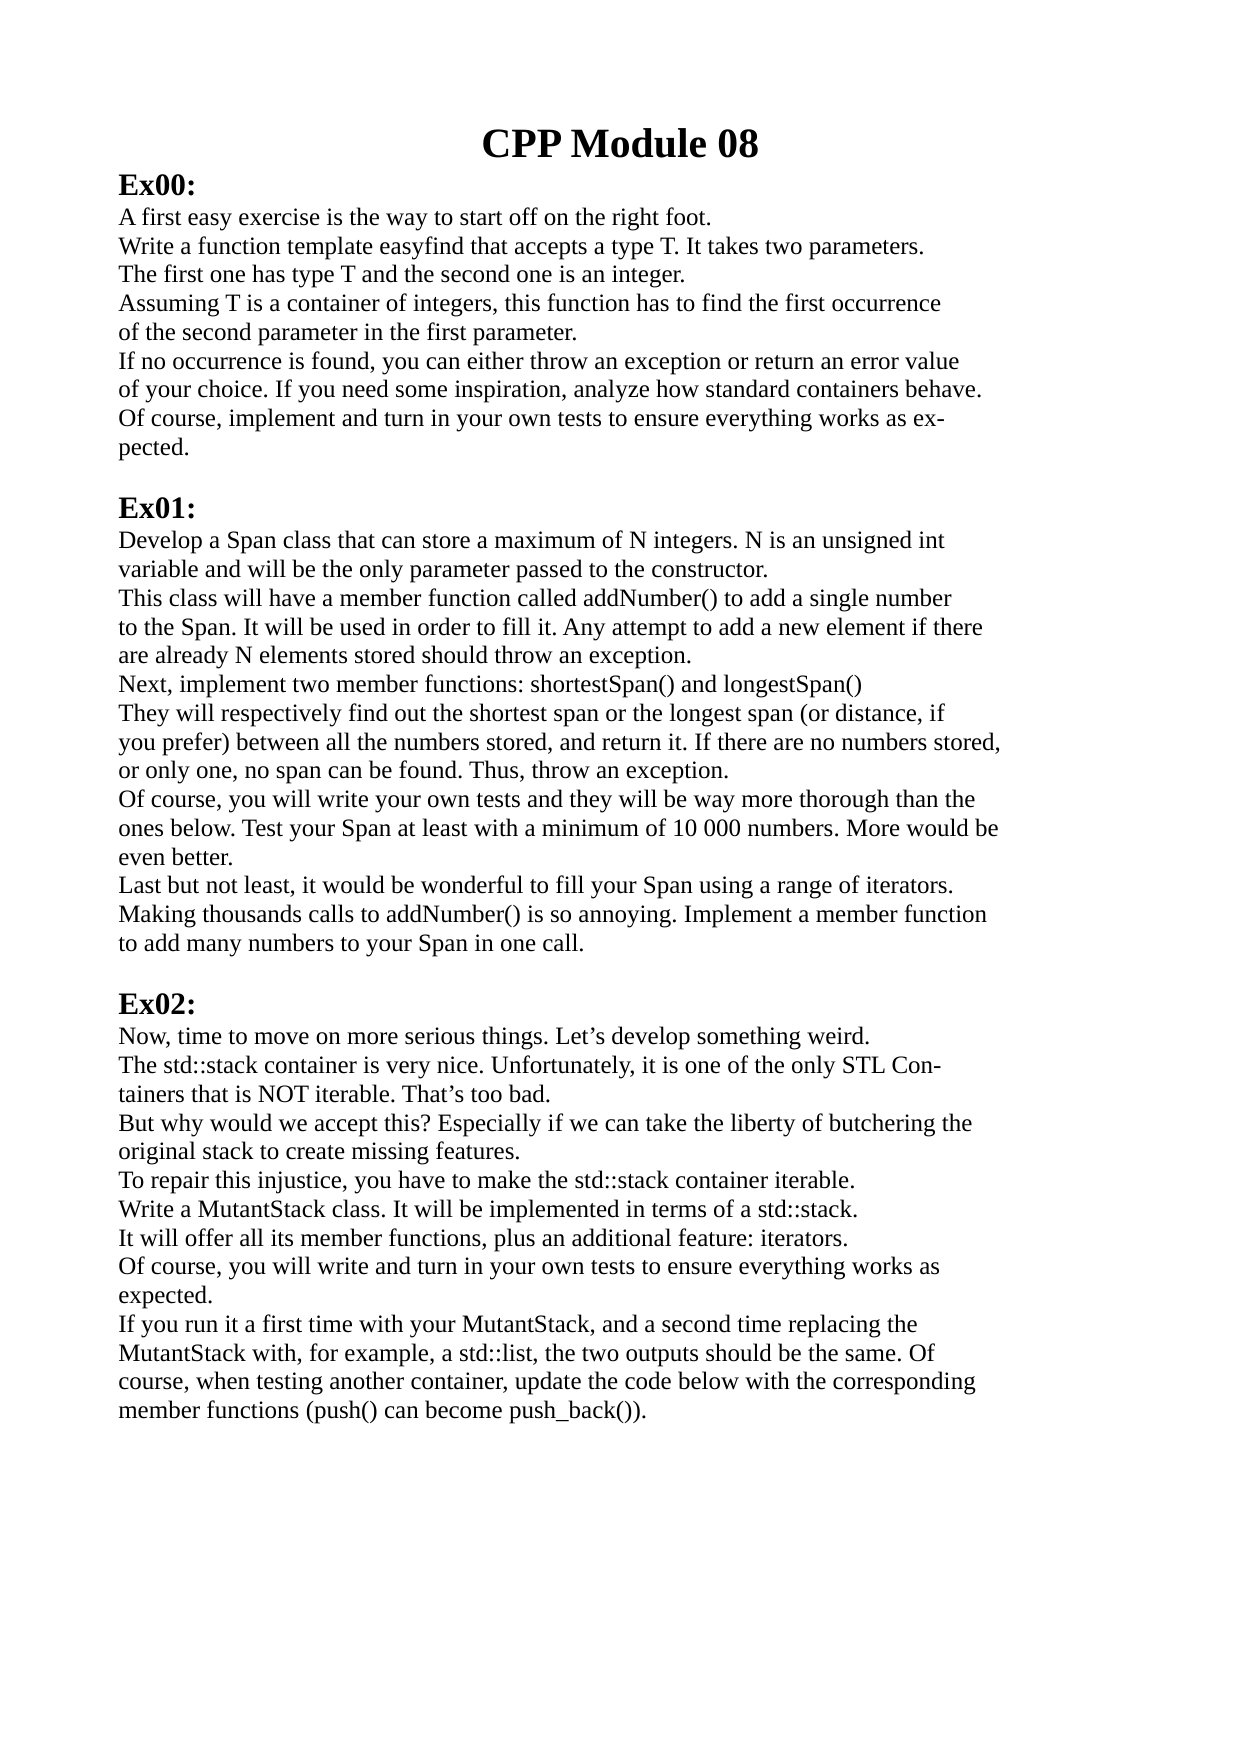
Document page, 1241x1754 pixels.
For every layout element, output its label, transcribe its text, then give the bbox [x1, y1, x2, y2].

text But why would we accept this? Especially if we can take the liberty of butchering the [118, 1108, 1122, 1136]
text Of course, you will write your own tests and they will be way more thorough than the [118, 784, 1122, 813]
text or only one, no span can be found. Thus, throw an exception. [118, 755, 1122, 784]
text Write a function template easyfind that accepts a type T. It takes two parameters. [118, 231, 1122, 259]
text to add many numbers to your Span in one call. [118, 928, 1122, 957]
text pected. [118, 432, 1122, 461]
text Ex01: [118, 489, 1122, 525]
text ones below. Test your Span at least with a minimum of 10 000 numbers. More would be [118, 813, 1122, 842]
text member functions (push() can become push_back()). [118, 1395, 1122, 1424]
text expected. [118, 1280, 1122, 1309]
text To repair this injustice, you have to make the std::stack container iterable. [118, 1165, 1122, 1194]
text course, when testing another container, update the code below with the corresponding [118, 1366, 1122, 1395]
text Ex02: [118, 985, 1122, 1021]
text A first easy exercise is the way to start off on the right foot. [118, 202, 1122, 231]
text Now, time to move on more serious things. Let’s develop something weird. [118, 1021, 1122, 1050]
text This class will have a member function called addNumber() to add a single number [118, 583, 1122, 612]
text even better. [118, 842, 1122, 870]
text tainers that is NOT iterable. That’s too bad. [118, 1079, 1122, 1108]
text The std::stack container is very nice. Unfortunately, it is one of the only STL Con- [118, 1050, 1122, 1079]
text to the Span. It will be used in order to fill it. Any attempt to add a new element if there [118, 612, 1122, 640]
text Write a MutantStack class. It will be implemented in terms of a std::stack. [118, 1194, 1122, 1223]
text Next, implement two member functions: shortestSpan() and longestSpan() [118, 669, 1122, 698]
text you prefer) between all the numbers stored, and return it. If there are no numbers stored, [118, 727, 1122, 755]
text Last but not least, it would be wonderful to fill your Span using a range of iterators. [118, 870, 1122, 899]
text Making thousands calls to addNumber() is so annoying. Implement a member function [118, 899, 1122, 928]
text of your choice. If you need some inspiration, analyze how standard containers behave. [118, 374, 1122, 403]
text If no occurrence is found, you can either throw an exception or return an error value [118, 346, 1122, 374]
text Assuming T is a container of integers, this function has to find the first occurrence [118, 288, 1122, 317]
text The first one has type T and the second one is an integer. [118, 259, 1122, 288]
text Of course, implement and turn in your own tests to ensure everything works as ex- [118, 403, 1122, 432]
text Of course, you will write and turn in your own tests to ensure everything works as [118, 1251, 1122, 1280]
text It will offer all its member functions, plus an additional feature: iterators. [118, 1223, 1122, 1251]
text are already N elements stored should throw an exception. [118, 640, 1122, 669]
text Develop a Span class that can store a maximum of N integers. N is an unsigned int [118, 525, 1122, 554]
text CPP Module 08 [118, 118, 1122, 166]
text original stack to create missing features. [118, 1136, 1122, 1165]
text of the second parameter in the first parameter. [118, 317, 1122, 346]
text If you run it a first time with your MutantStack, and a second time replacing the [118, 1309, 1122, 1338]
text Ex00: [118, 166, 1122, 202]
text variable and will be the only parameter passed to the constructor. [118, 554, 1122, 583]
text They will respectively find out the shortest span or the longest span (or distance, if [118, 698, 1122, 727]
text MutantStack with, for example, a std::list, the two outputs should be the same. Of [118, 1338, 1122, 1366]
